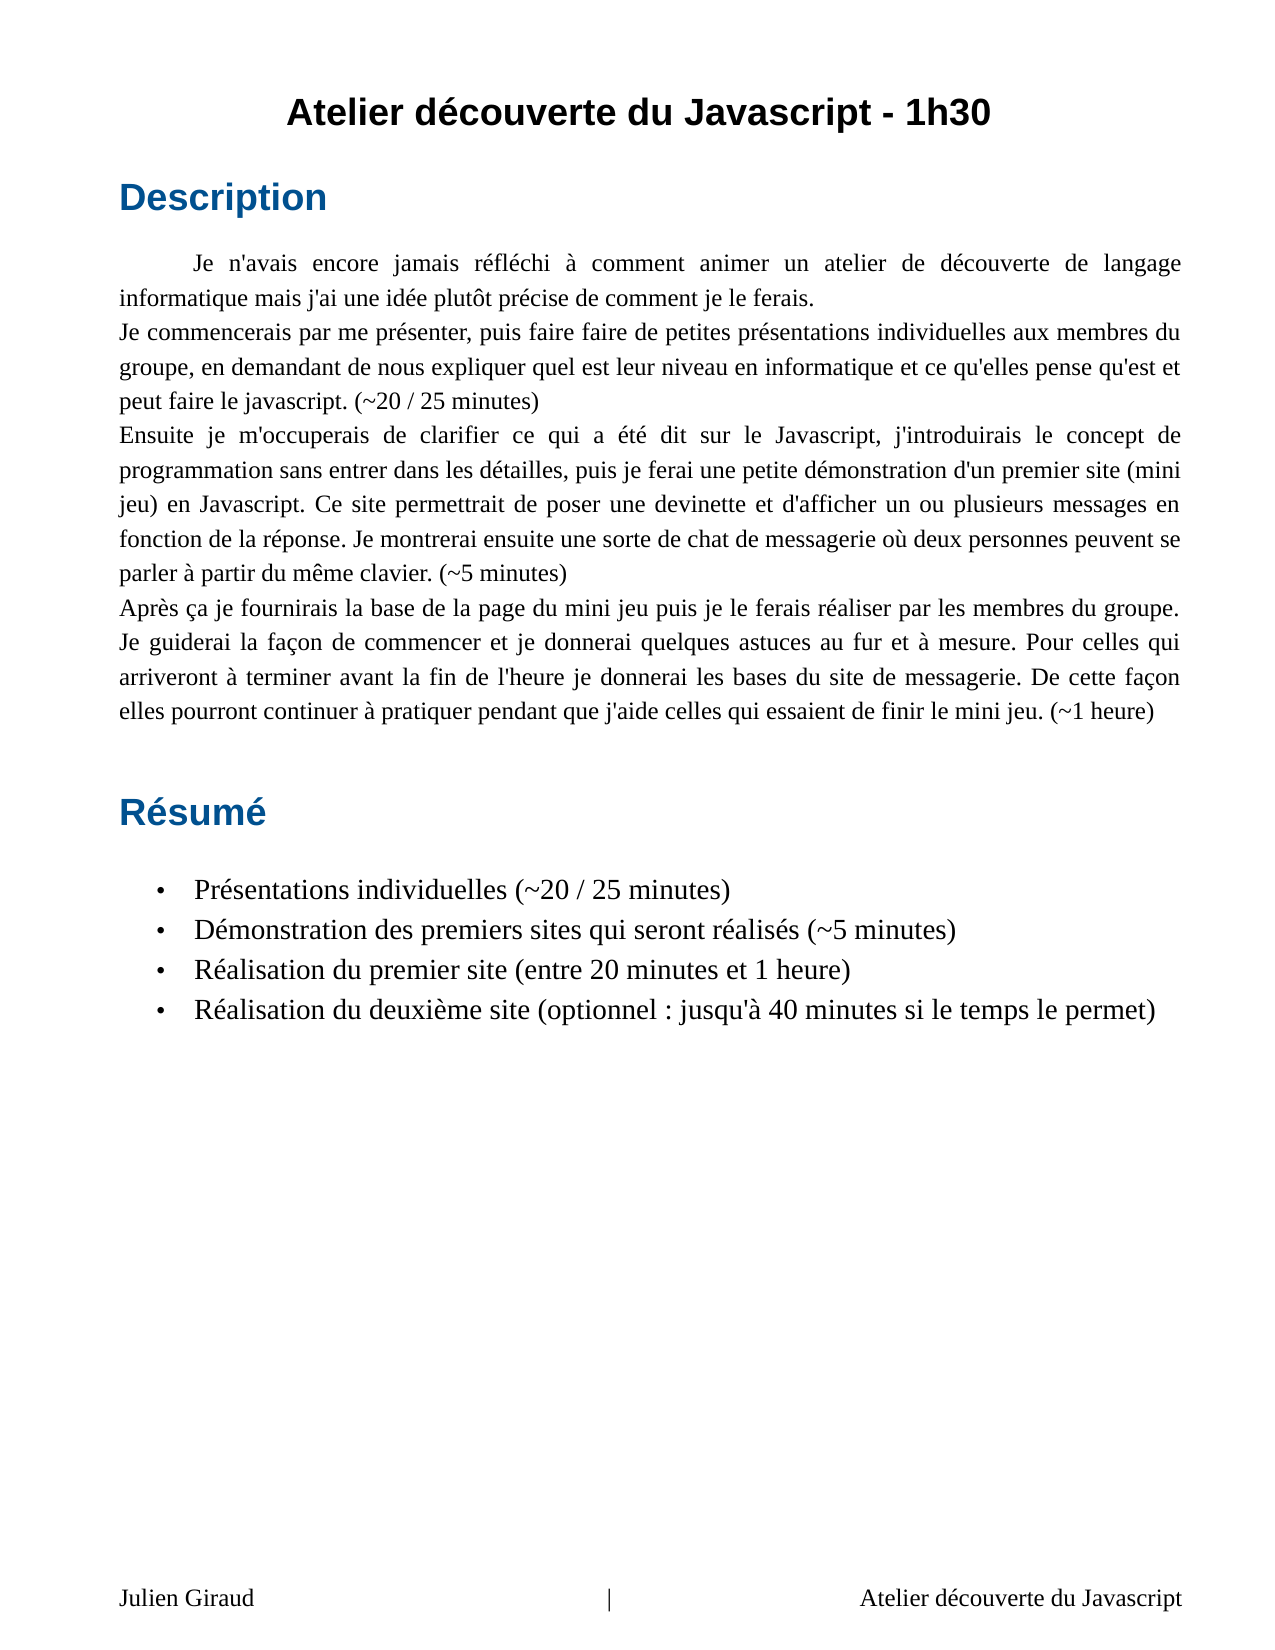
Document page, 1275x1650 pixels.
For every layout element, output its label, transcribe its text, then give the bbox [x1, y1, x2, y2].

subtitle Présentations individuelles (~20 / 25 minutes) [156, 872, 1217, 905]
text Je n'avais encore jamais réfléchi à comment animer un atelier de découverte de langage informatique mais j'ai une idée plutôt précise de comment je le ferais. [119, 248, 1182, 311]
subtitle Description [119, 175, 1217, 219]
subtitle Résumé [119, 790, 1217, 834]
text Je commencerais par me présenter, puis faire faire de petites présentations individuelles aux membres du groupe, en demandant de nous expliquer quel est leur niveau en informatique et ce qu'elles pense qu'est et peut faire le javascript. (~20 / 25 minutes) [119, 317, 1182, 415]
subtitle Démonstration des premiers sites qui seront réalisés (~5 minutes) [156, 912, 1217, 946]
text Après ça je fournirais la base de la page du mini jeu puis je le ferais réaliser par les membres du groupe. Je guiderai la façon de commencer et je donnerai quelques astuces au fur et à mesure. Pour celles qui arriveront à terminer avant la fin de l'heure je donnerai les bases du site de messagerie. De cette façon elles pourront continuer à pratiquer pendant que j'aide celles qui essaient de finir le mini jeu. (~1 heure) [119, 593, 1182, 725]
subtitle Atelier découverte du Javascript - 1h30 [60, 89, 1217, 133]
subtitle Réalisation du deuxième site (optionnel : jusqu'à 40 minutes si le temps le permet) [156, 992, 1217, 1026]
text Ensuite je m'occuperais de clarifier ce qui a été dit sur le Javascript, j'introduirais le concept de programmation sans entrer dans les détailles, puis je ferai une petite démonstration d'un premier site (mini jeu) en Javascript. Ce site permettrait de poser une devinette et d'afficher un ou plusieurs messages en fonction de la réponse. Je montrerai ensuite une sorte de chat de messagerie où deux personnes peuvent se parler à partir du même clavier. (~5 minutes) [119, 421, 1182, 587]
subtitle Réalisation du premier site (entre 20 minutes et 1 heure) [156, 952, 1217, 986]
